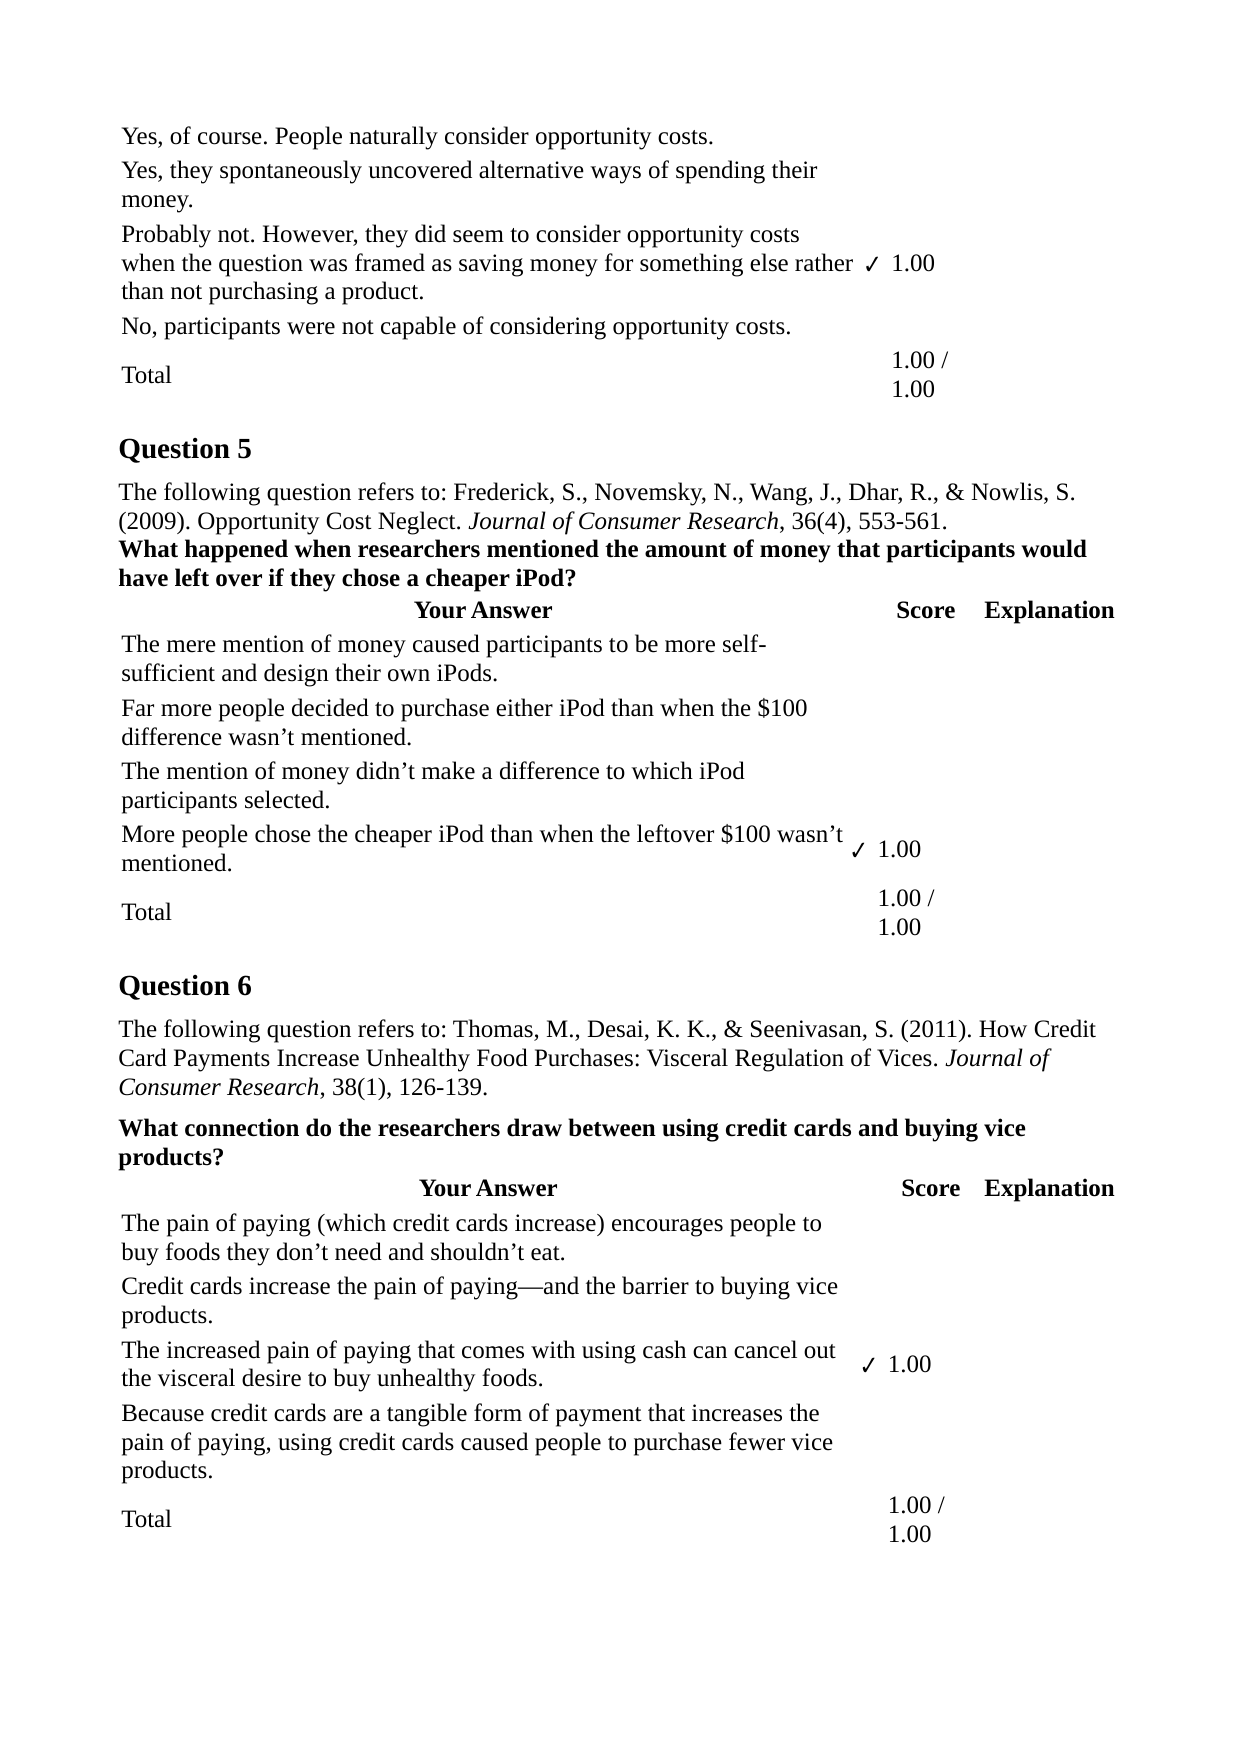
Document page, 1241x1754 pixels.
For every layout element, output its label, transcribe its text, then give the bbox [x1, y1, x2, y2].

text What connection do the researchers draw between using credit cards and buying vice products? [118, 1113, 1122, 1171]
table_cell [885, 1269, 977, 1332]
table_cell More people chose the cheaper iPod than when the leftover $100 wasn’t mentioned. [118, 817, 848, 880]
table_cell Yes, they spontaneously uncovered alternative ways of spending their money. [118, 153, 862, 216]
subtitle Question 5 [118, 431, 1122, 464]
table_cell [977, 153, 1122, 216]
table_cell [977, 627, 1122, 690]
table_header Explanation [977, 1171, 1122, 1205]
table_header Your Answer [118, 592, 848, 627]
table_header [848, 592, 874, 627]
table_cell [977, 1269, 1122, 1332]
table_cell 1.00 [888, 216, 977, 308]
text What happened when researchers mentioned the amount of money that participants would have left over if they chose a cheaper iPod? [118, 534, 1122, 592]
subtitle Question 6 [118, 968, 1122, 1002]
table_cell ✔ [862, 216, 888, 308]
table_header Explanation [977, 592, 1122, 627]
table_cell [977, 1487, 1122, 1551]
table_cell The mere mention of money caused participants to be more self-sufficient and design their own iPods. [118, 627, 848, 690]
table_cell [977, 216, 1122, 308]
table_header [858, 1171, 885, 1205]
table_cell The increased pain of paying that comes with using cash can cancel out the visceral desire to buy unhealthy foods. [118, 1332, 858, 1395]
table_cell [862, 118, 888, 153]
table_cell [848, 753, 874, 817]
text The following question refers to: Frederick, S., Novemsky, N., Wang, J., Dhar, R., & Nowlis, S. (2009). Opportunity Cost Neglect. Journal of Consumer Research, 36(4), 553-561. [118, 477, 1122, 534]
table_cell Yes, of course. People naturally consider opportunity costs. [118, 118, 862, 153]
table_cell [875, 690, 977, 753]
table_cell 1.00 [875, 817, 977, 880]
table_cell Because credit cards are a tangible form of payment that increases the pain of paying, using credit cards caused people to purchase fewer vice products. [118, 1395, 858, 1487]
table_cell Probably not. However, they did seem to consider opportunity costs when the question was framed as saving money for something else rather than not purchasing a product. [118, 216, 862, 308]
table_cell Credit cards increase the pain of paying—and the barrier to buying vice products. [118, 1269, 858, 1332]
table_cell The mention of money didn’t make a difference to which iPod participants selected. [118, 753, 848, 817]
table_cell [848, 627, 874, 690]
table_cell ✔ [848, 817, 874, 880]
table_cell Far more people decided to purchase either iPod than when the $100 difference wasn’t mentioned. [118, 690, 848, 753]
table_cell [977, 1205, 1122, 1268]
table_cell [848, 880, 874, 943]
table_cell [888, 153, 977, 216]
table_cell 1.00 / 1.00 [875, 880, 977, 943]
table_header Score [885, 1171, 977, 1205]
table_cell [885, 1205, 977, 1268]
table_cell [862, 153, 888, 216]
table_cell [862, 308, 888, 343]
table_cell [858, 1487, 885, 1551]
table_cell ✔ [858, 1332, 885, 1395]
table_cell [977, 343, 1122, 406]
table_cell [977, 817, 1122, 880]
text The following question refers to: Thomas, M., Desai, K. K., & Seenivasan, S. (2011). How Credit Card Payments Increase Unhealthy Food Purchases: Visceral Regulation of Vices. Journal of Consumer Research, 38(1), 126-139. [118, 1014, 1122, 1101]
table_cell 1.00 [885, 1332, 977, 1395]
table_cell The pain of paying (which credit cards increase) encourages people to buy foods they don’t need and shouldn’t eat. [118, 1205, 858, 1268]
table_cell 1.00 / 1.00 [885, 1487, 977, 1551]
table_cell [858, 1395, 885, 1487]
table_cell [862, 343, 888, 406]
table_cell [885, 1395, 977, 1487]
table_cell Total [118, 1487, 858, 1551]
table_cell [977, 1395, 1122, 1487]
table_cell [977, 690, 1122, 753]
table_cell No, participants were not capable of considering opportunity costs. [118, 308, 862, 343]
table_cell [977, 1332, 1122, 1395]
table_cell [977, 308, 1122, 343]
table_cell Total [118, 343, 862, 406]
table_header Your Answer [118, 1171, 858, 1205]
table_cell 1.00 / 1.00 [888, 343, 977, 406]
table_cell [875, 627, 977, 690]
table_header Score [875, 592, 977, 627]
table_cell [888, 118, 977, 153]
table_cell [858, 1269, 885, 1332]
table_cell [888, 308, 977, 343]
table_cell [875, 753, 977, 817]
table_cell [848, 690, 874, 753]
table_cell [977, 753, 1122, 817]
table_cell [977, 118, 1122, 153]
table_cell Total [118, 880, 848, 943]
table_cell [858, 1205, 885, 1268]
table_cell [977, 880, 1122, 943]
